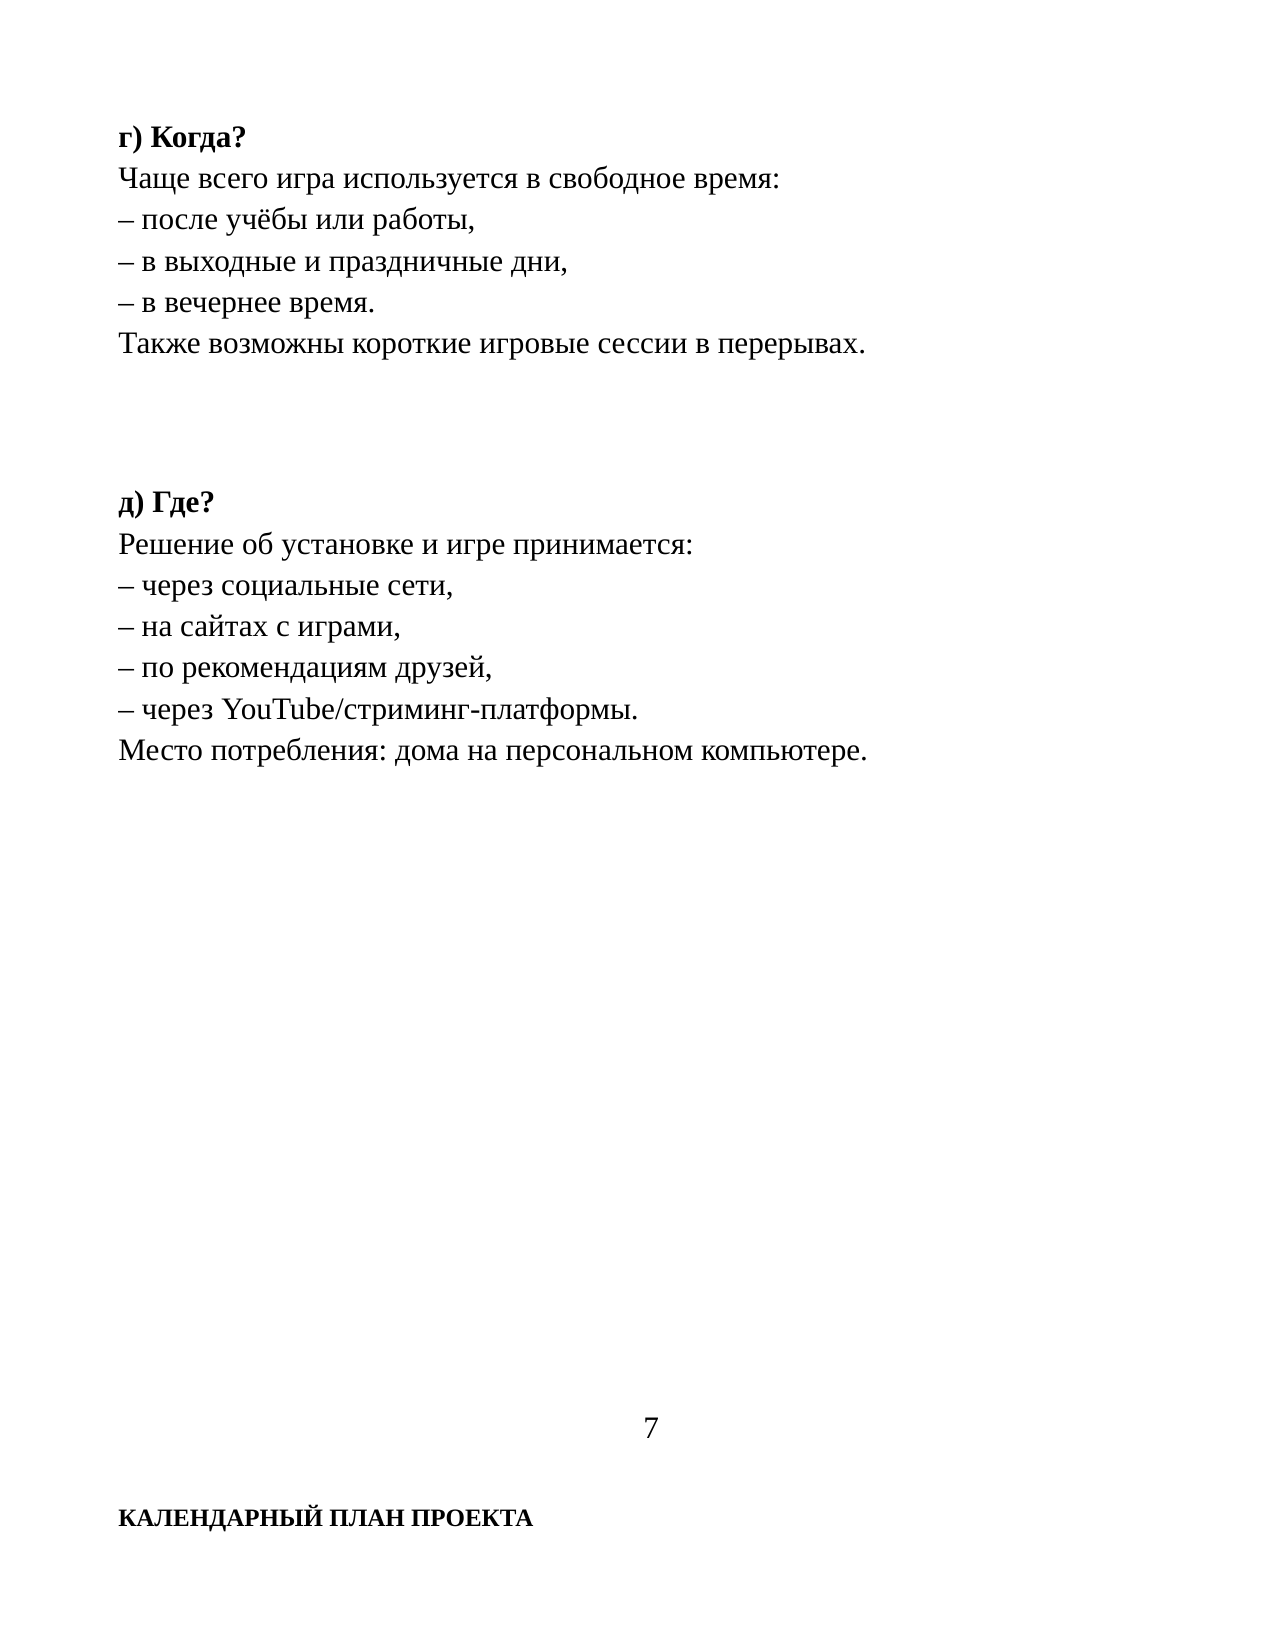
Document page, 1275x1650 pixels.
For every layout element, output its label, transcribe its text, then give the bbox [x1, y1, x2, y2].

text 7 [118, 1409, 1157, 1446]
text д) Где? Решение об установке и игре принимается: – через социальные сети, – на сайтах с играми, – по рекомендациям друзей, – через YouTube/стриминг-платформы. Место потребления: дома на персональном компьютере. [118, 484, 1157, 767]
text г) Когда? Чаще всего игра используется в свободное время: – после учёбы или работы, – в выходные и праздничные дни, – в вечернее время. Также возможны короткие игровые сессии в перерывах. [118, 118, 1157, 360]
text КАЛЕНДАРНЫЙ ПЛАН ПРОЕКТА [118, 1503, 1157, 1532]
